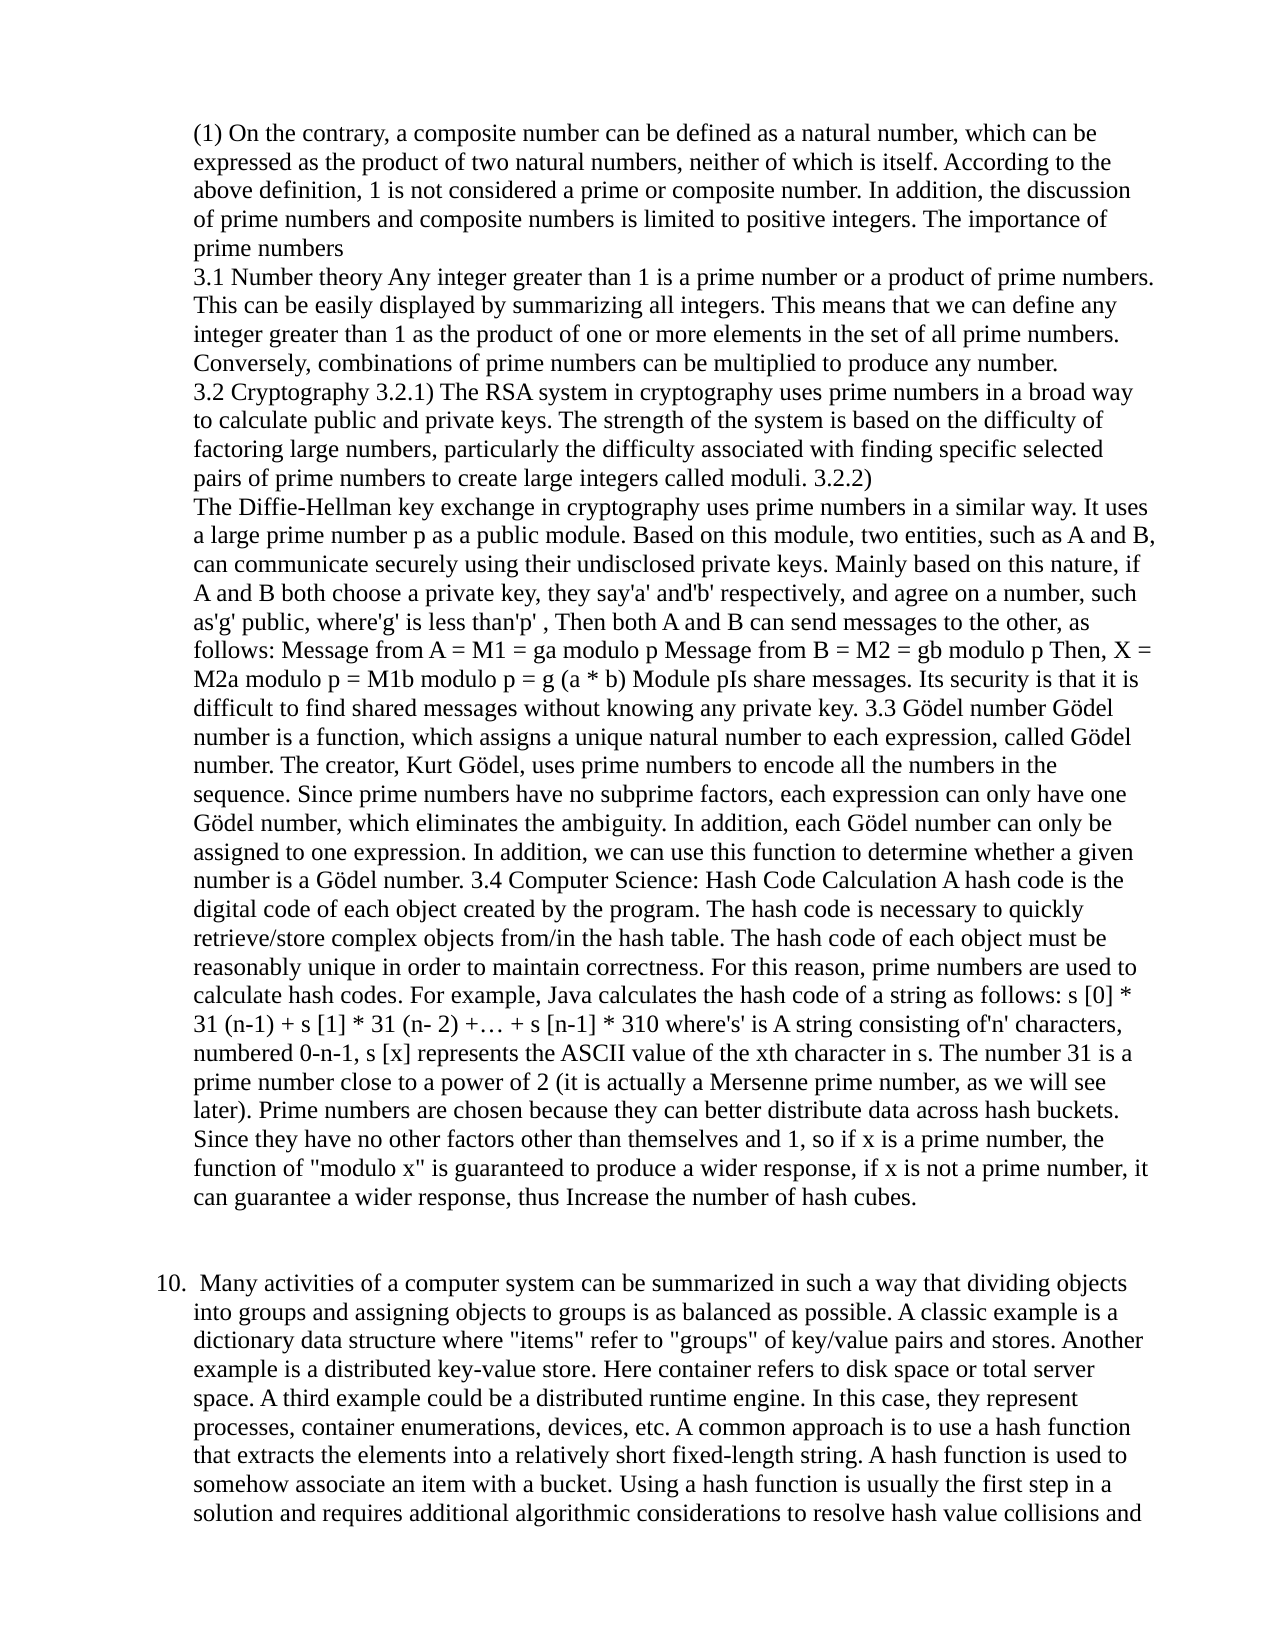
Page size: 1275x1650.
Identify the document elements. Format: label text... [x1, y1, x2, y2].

list (1) On the contrary, a composite number can be defined as a natural number, which can be expressed as the product of two natural numbers, neither of which is itself. According to the above definition, 1 is not considered a prime or composite number. In addition, the discussion of prime numbers and composite numbers is limited to positive integers. The importance of prime numbers 3.1 Number theory Any integer greater than 1 is a prime number or a product of prime numbers. This can be easily displayed by summarizing all integers. This means that we can define any integer greater than 1 as the product of one or more elements in the set of all prime numbers. Conversely, combinations of prime numbers can be multiplied to produce any number. 3.2 Cryptography 3.2.1) The RSA system in cryptography uses prime numbers in a broad way to calculate public and private keys. The strength of the system is based on the difficulty of factoring large numbers, particularly the difficulty associated with finding specific selected pairs of prime numbers to create large integers called moduli. 3.2.2) The Diffie-Hellman key exchange in cryptography uses prime numbers in a similar way. It uses a large prime number p as a public module. Based on this module, two entities, such as A and B, can communicate securely using their undisclosed private keys. Mainly based on this nature, if A and B both choose a private key, they say'a' and'b' respectively, and agree on a number, such as'g' public, where'g' is less than'p' , Then both A and B can send messages to the other, as follows: Message from A = M1 = ga modulo p Message from B = M2 = gb modulo p Then, X = M2a modulo p = M1b modulo p = g (a * b) Module pIs share messages. Its security is that it is difficult to find shared messages without knowing any private key. 3.3 Gödel number Gödel number is a function, which assigns a unique natural number to each expression, called Gödel number. The creator, Kurt Gödel, uses prime numbers to encode all the numbers in the sequence. Since prime numbers have no subprime factors, each expression can only have one Gödel number, which eliminates the ambiguity. In addition, each Gödel number can only be assigned to one expression. In addition, we can use this function to determine whether a given number is a Gödel number. 3.4 Computer Science: Hash Code Calculation A hash code is the digital code of each object created by the program. The hash code is necessary to quickly retrieve/store complex objects from/in the hash table. The hash code of each object must be reasonably unique in order to maintain correctness. For this reason, prime numbers are used to calculate hash codes. For example, Java calculates the hash code of a string as follows: s [0] * 31 (n-1) + s [1] * 31 (n- 2) +… + s [n-1] * 310 where's' is A string consisting of'n' characters, numbered 0-n-1, s [x] represents the ASCII value of the xth character in s. The number 31 is a prime number close to a power of 2 (it is actually a Mersenne prime number, as we will see later). Prime numbers are chosen because they can better distribute data across hash buckets. Since they have no other factors other than themselves and 1, so if x is a prime number, the function of "modulo x" is guaranteed to produce a wider response, if x is not a prime number, it can guarantee a wider response, thus Increase the number of hash cubes. [156, 118, 1157, 1268]
list Many activities of a computer system can be summarized in such a way that dividing objects into groups and assigning objects to groups is as balanced as possible. A classic example is a dictionary data structure where "items" refer to "groups" of key/value pairs and stores. Another example is a distributed key-value store. Here container refers to disk space or total server space. A third example could be a distributed runtime engine. In this case, they represent processes, container enumerations, devices, etc. A common approach is to use a hash function that extracts the elements into a relatively short fixed-length string. A hash function is used to somehow associate an item with a bucket. Using a hash function is usually the first step in a solution and requires additional algorithmic considerations to resolve hash value collisions and [156, 1268, 1157, 1527]
